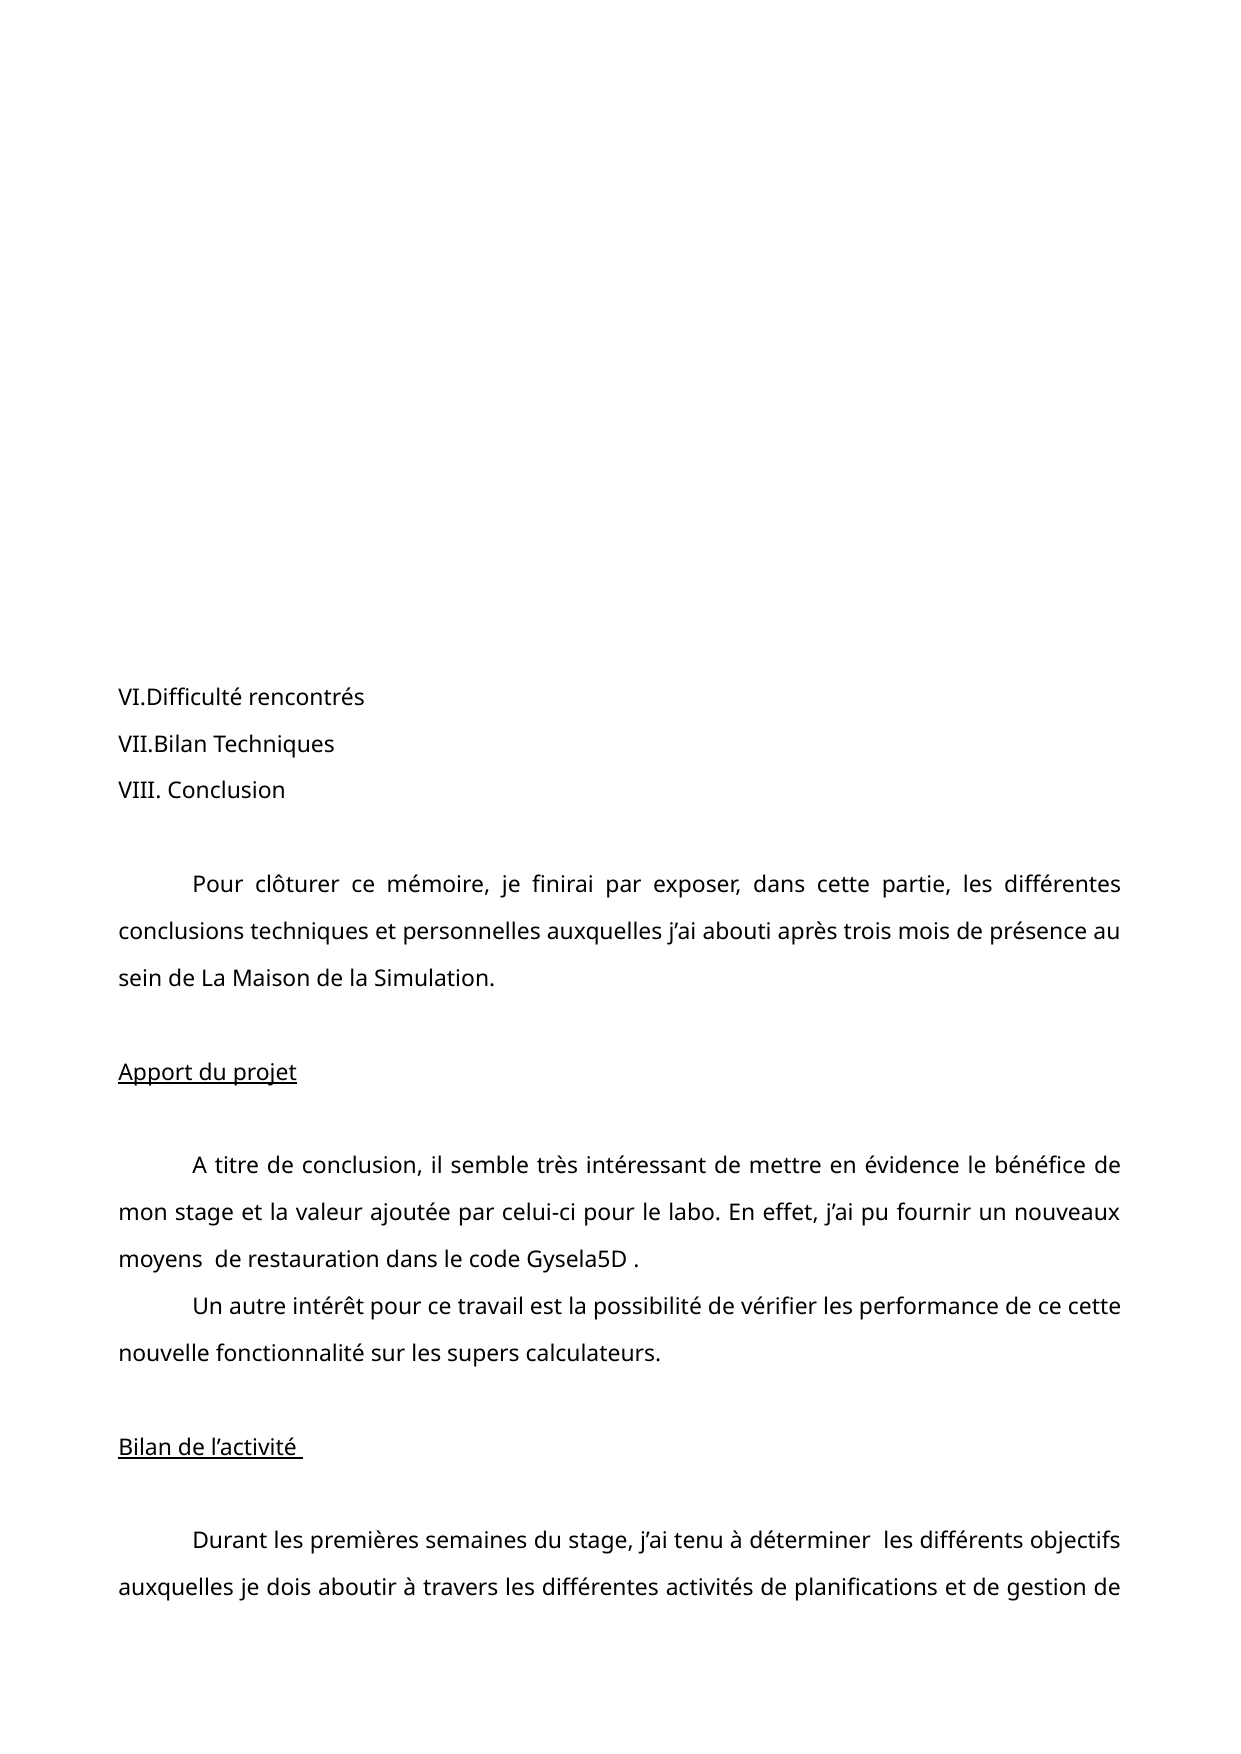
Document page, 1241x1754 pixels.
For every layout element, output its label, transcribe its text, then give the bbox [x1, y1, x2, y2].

text Apport du projet [118, 1056, 1122, 1087]
text Un autre intérêt pour ce travail est la possibilité de vérifier les performance de ce cette nouvelle fonctionnalité sur les supers calculateurs. [118, 1290, 1122, 1368]
text VIII. Conclusion [118, 774, 1122, 806]
text A titre de conclusion, il semble très intéressant de mettre en évidence le bénéfice de mon stage et la valeur ajoutée par celui-ci pour le labo. En effet, j’ai pu fournir un nouveaux moyens de restauration dans le code Gysela5D . [118, 1149, 1122, 1274]
text VII.Bilan Techniques [118, 727, 1122, 759]
text Bilan de l’activité [118, 1431, 1122, 1462]
text Durant les premières semaines du stage, j’ai tenu à déterminer les différents objectifs auxquelles je dois aboutir à travers les différentes activités de planifications et de gestion de [118, 1524, 1122, 1602]
text Pour clôturer ce mémoire, je finirai par exposer, dans cette partie, les différentes conclusions techniques et personnelles auxquelles j’ai abouti après trois mois de présence au sein de La Maison de la Simulation. [118, 868, 1122, 993]
text VI.Difficulté rencontrés [118, 681, 1122, 712]
